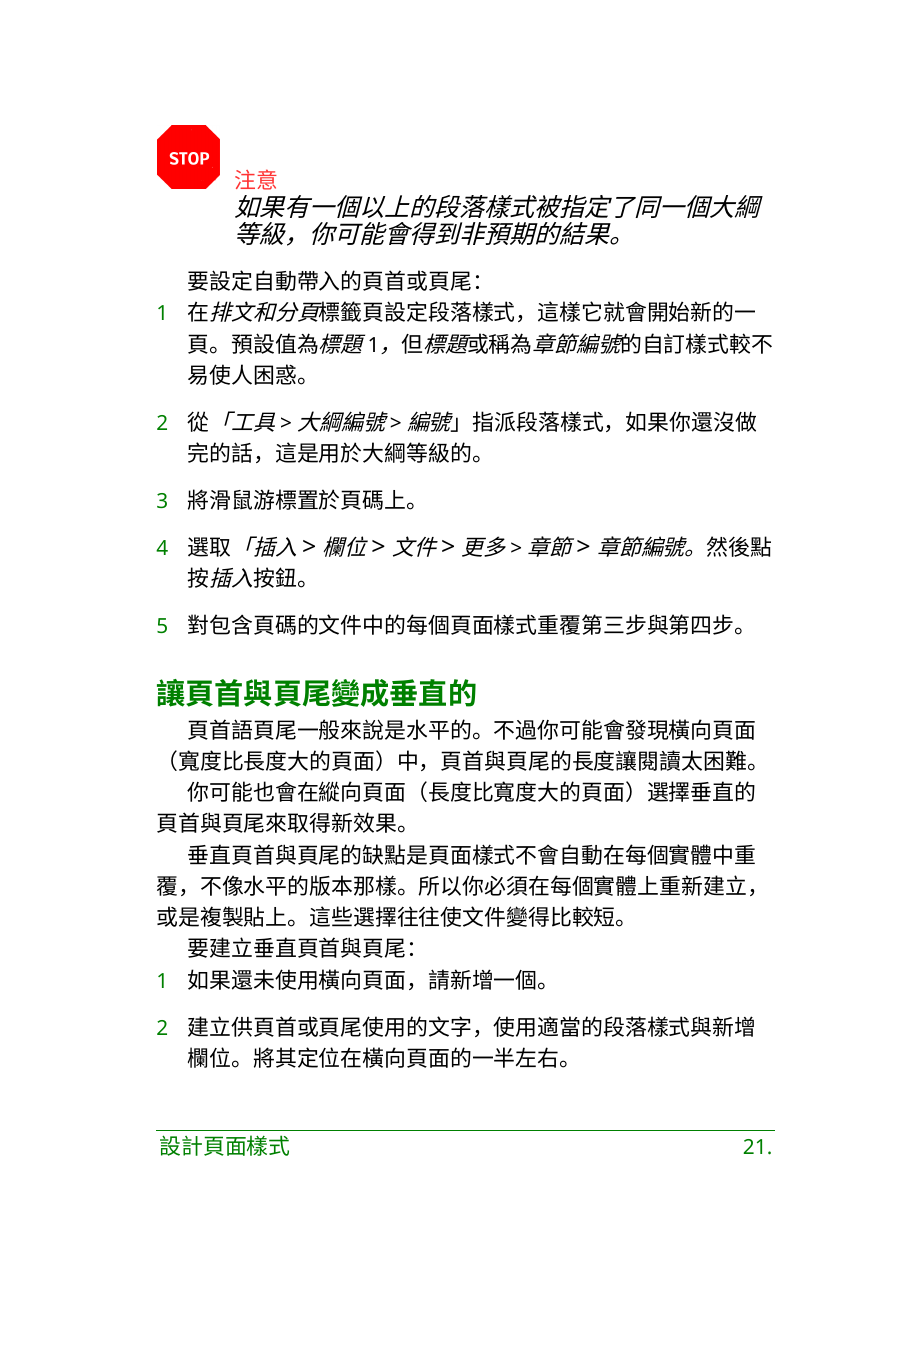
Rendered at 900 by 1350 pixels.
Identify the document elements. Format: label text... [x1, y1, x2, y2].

subtitle 讓頁首與頁尾變成垂直的 [156, 671, 775, 713]
picture [157, 125, 220, 189]
list 如果還未使用橫向頁面，請新增一個。 [156, 963, 775, 994]
text 要建立垂直頁首與頁尾： [156, 932, 775, 963]
list 在排文和分頁標籤頁設定段落樣式，這樣它就會開始新的一頁。預設值為標題 1，但標題或稱為章節編號的自訂樣式較不易使人困惑。 [156, 296, 775, 389]
list 將滑鼠游標置於頁碼上。 [156, 483, 775, 514]
text 如果有一個以上的段落樣式被指定了同一個大綱等級，你可能會得到非預期的結果。 [234, 195, 775, 249]
list 從「工具 > 大綱編號 > 編號」指派段落樣式，如果你還沒做完的話，這是用於大綱等級的。 [156, 405, 775, 468]
list 選取「插入 > 欄位 > 文件 > 更多 > 章節 > 章節編號。然後點按插入按鈕。 [156, 530, 775, 593]
text 頁首語頁尾一般來說是水平的。不過你可能會發現橫向頁面（寬度比長度大的頁面）中，頁首與頁尾的長度讓閱讀太困難。 [156, 713, 775, 776]
list 注意 [156, 125, 775, 195]
list 建立供頁首或頁尾使用的文字，使用適當的段落樣式與新增欄位。將其定位在橫向頁面的一半左右。 [156, 1010, 775, 1072]
text 要設定自動帶入的頁首或頁尾： [156, 264, 775, 296]
list 對包含頁碼的文件中的每個頁面樣式重覆第三步與第四步。 [156, 608, 775, 639]
text 垂直頁首與頁尾的缺點是頁面樣式不會自動在每個實體中重覆，不像水平的版本那樣。所以你必須在每個實體上重新建立，或是複製貼上。這些選擇往往使文件變得比較短。 [156, 838, 775, 932]
text 你可能也會在縱向頁面（長度比寬度大的頁面）選擇垂直的頁首與頁尾來取得新效果。 [156, 776, 775, 838]
